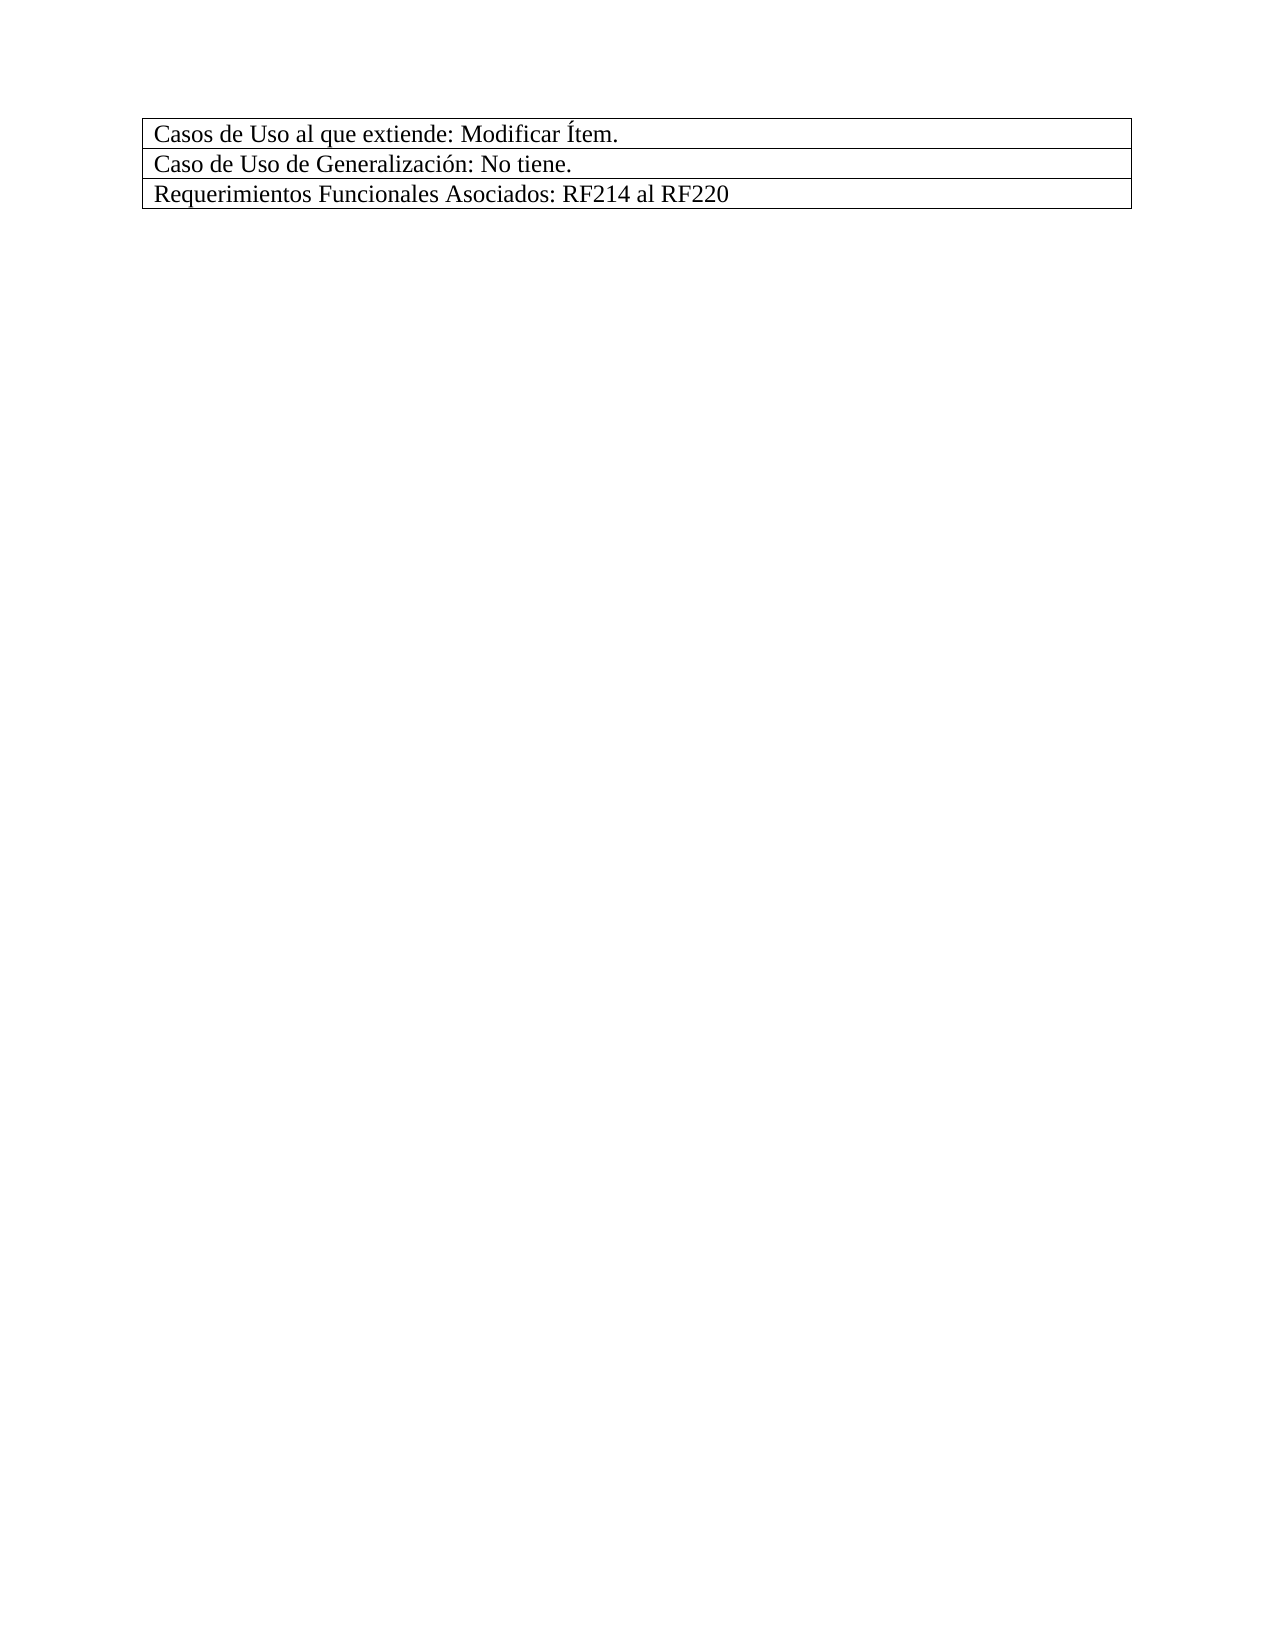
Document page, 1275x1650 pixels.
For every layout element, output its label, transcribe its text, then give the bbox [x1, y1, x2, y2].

table_cell Casos de Uso al que extiende: Modificar Ítem. [143, 119, 1131, 148]
table_cell Requerimientos Funcionales Asociados: RF214 al RF220 [143, 179, 1131, 207]
table_cell Caso de Uso de Generalización: No tiene. [143, 149, 1131, 178]
